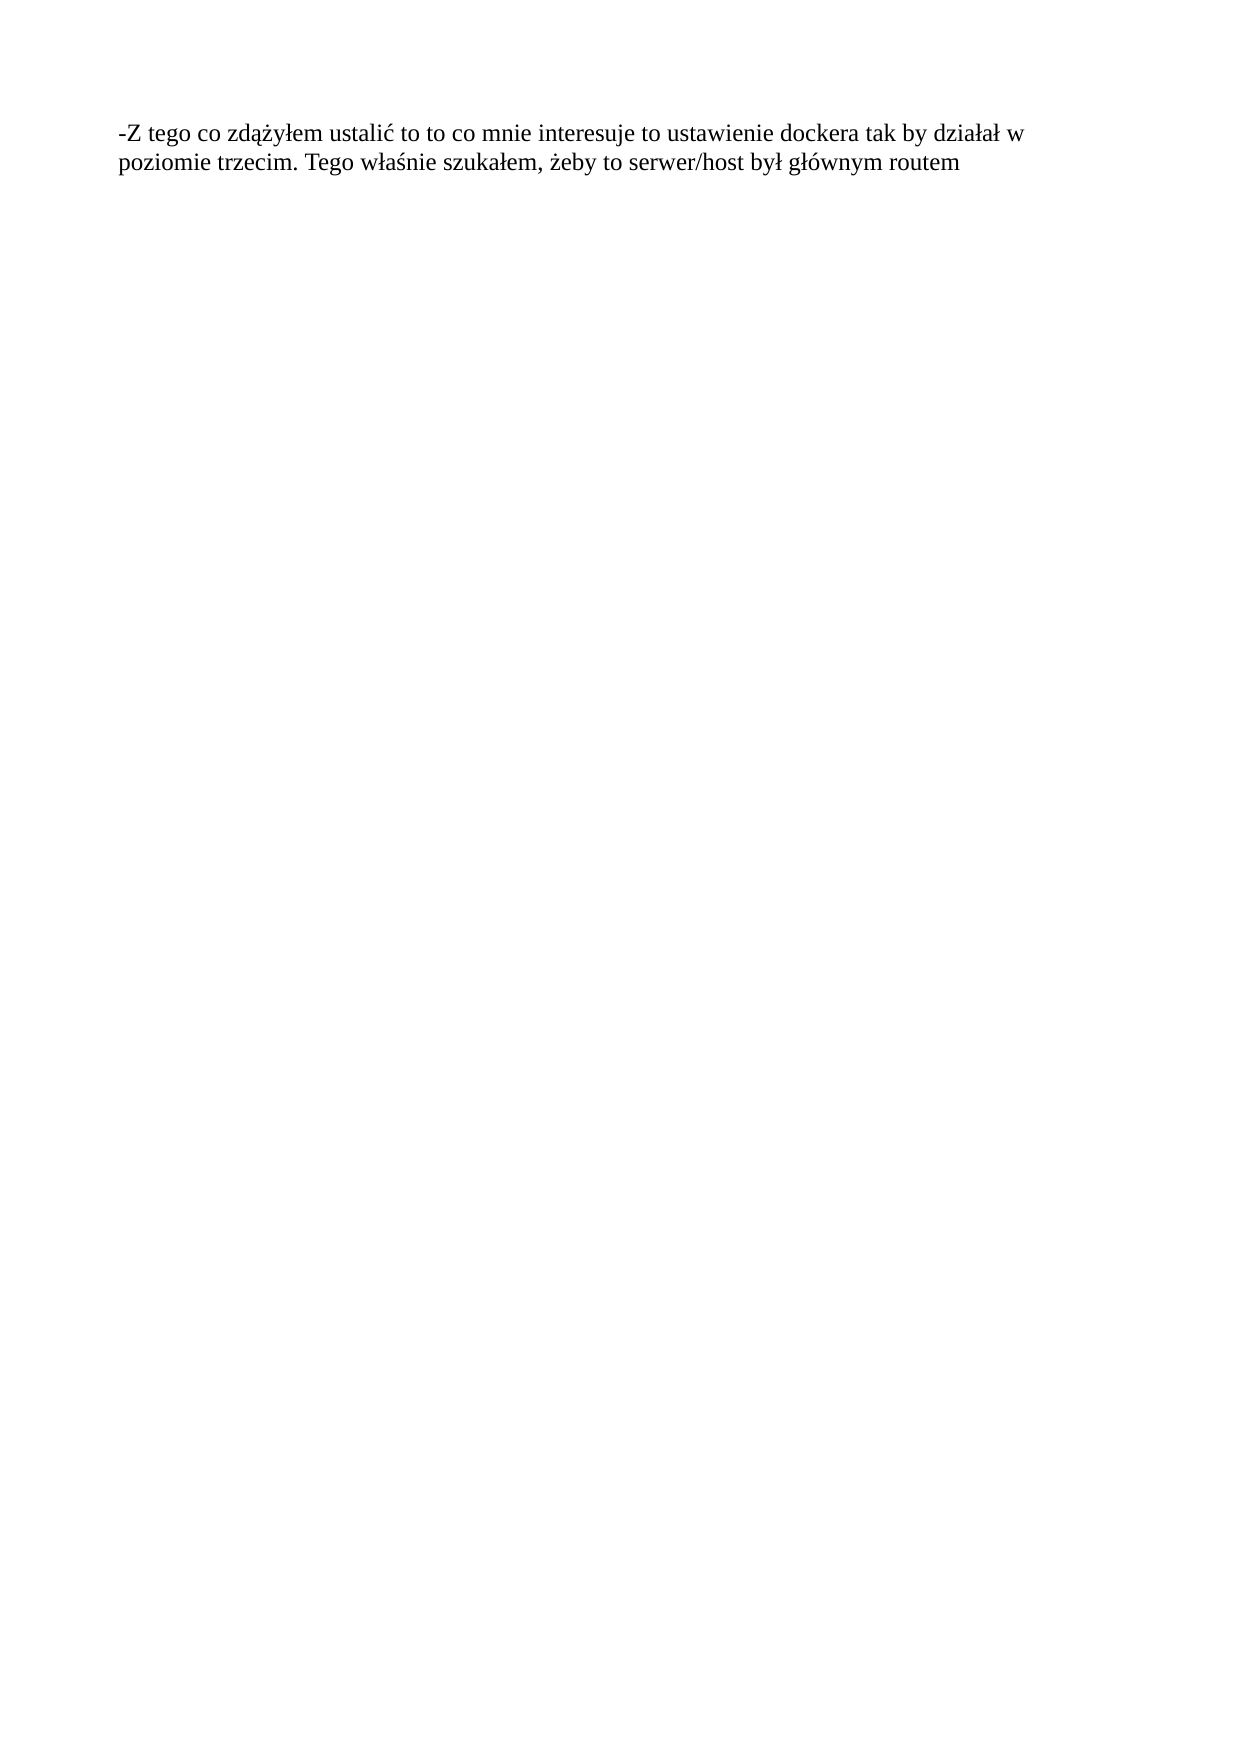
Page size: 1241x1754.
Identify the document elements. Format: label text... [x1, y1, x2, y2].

text -Z tego co zdążyłem ustalić to to co mnie interesuje to ustawienie dockera tak by działał w poziomie trzecim. Tego właśnie szukałem, żeby to serwer/host był głównym routem [118, 118, 1122, 176]
